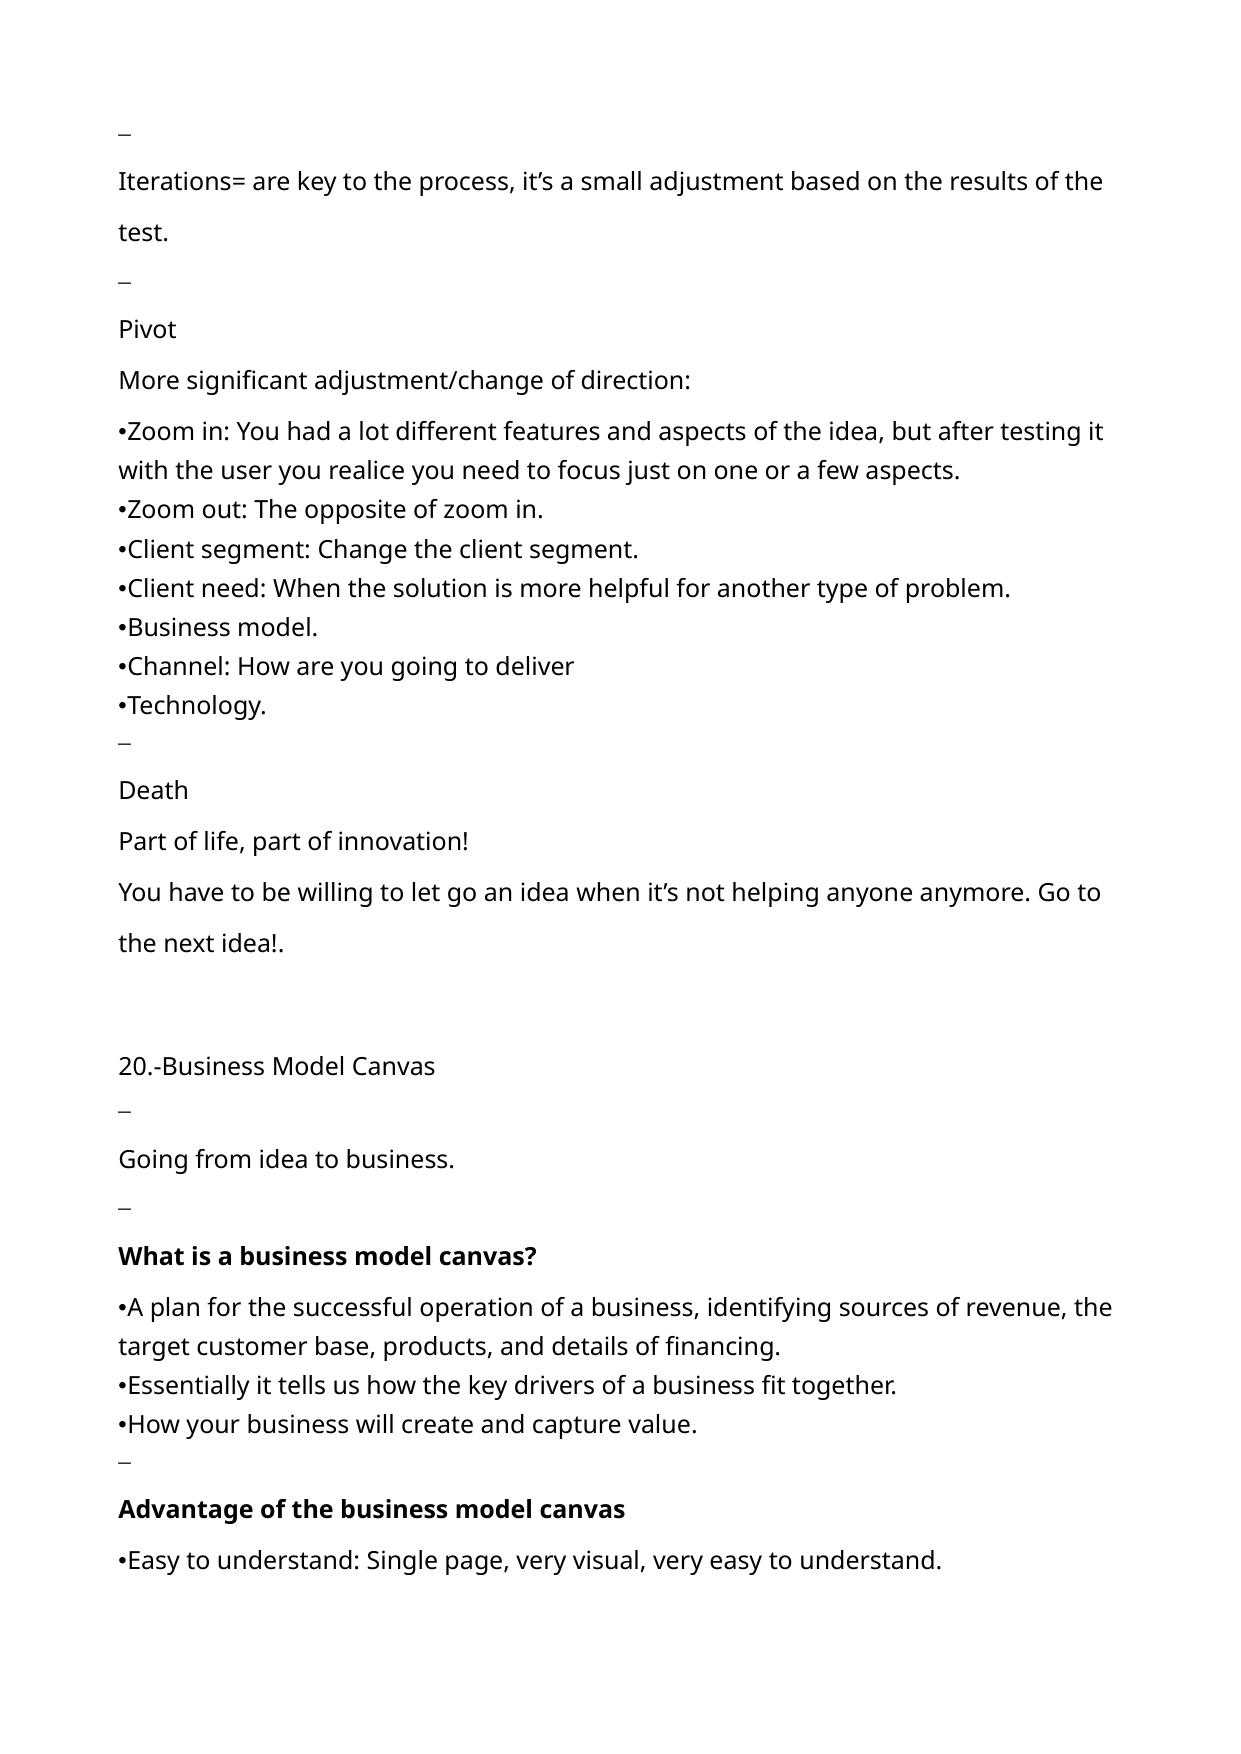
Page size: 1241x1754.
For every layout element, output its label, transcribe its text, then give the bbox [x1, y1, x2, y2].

text – Death [118, 727, 1122, 807]
list Easy to understand: Single page, very visual, very easy to understand. [118, 1543, 1122, 1577]
text – Pivot [118, 266, 1122, 346]
list Business model. [118, 609, 1122, 644]
text – Going from idea to business. [118, 1096, 1122, 1175]
list Channel: How are you going to deliver [118, 649, 1122, 683]
list Client need: When the solution is more helpful for another type of problem. [118, 570, 1122, 604]
list Zoom in: You had a lot different features and aspects of the idea, but after testing it with the user you realice you need to focus just on one or a few aspects. [118, 414, 1122, 487]
list A plan for the successful operation of a business, identifying sources of revenue, the target customer base, products, and details of financing. [118, 1289, 1122, 1362]
text – Advantage of the business model canvas [118, 1446, 1122, 1526]
subtitle 20.-Business Model Canvas [118, 1049, 1122, 1083]
list Technology. [118, 688, 1122, 722]
text You have to be willing to let go an idea when it’s not helping anyone anymore. Go to the next idea!. [118, 875, 1122, 960]
text Part of life, part of innovation! [118, 824, 1122, 858]
list Essentially it tells us how the key drivers of a business fit together. [118, 1367, 1122, 1402]
list Zoom out: The opposite of zoom in. [118, 492, 1122, 526]
list Client segment: Change the client segment. [118, 531, 1122, 565]
text – Iterations= are key to the process, it’s a small adjustment based on the results of the test. [118, 118, 1122, 249]
text – What is a business model canvas? [118, 1192, 1122, 1272]
text More significant adjustment/change of direction: [118, 363, 1122, 397]
list How your business will create and capture value. [118, 1407, 1122, 1441]
